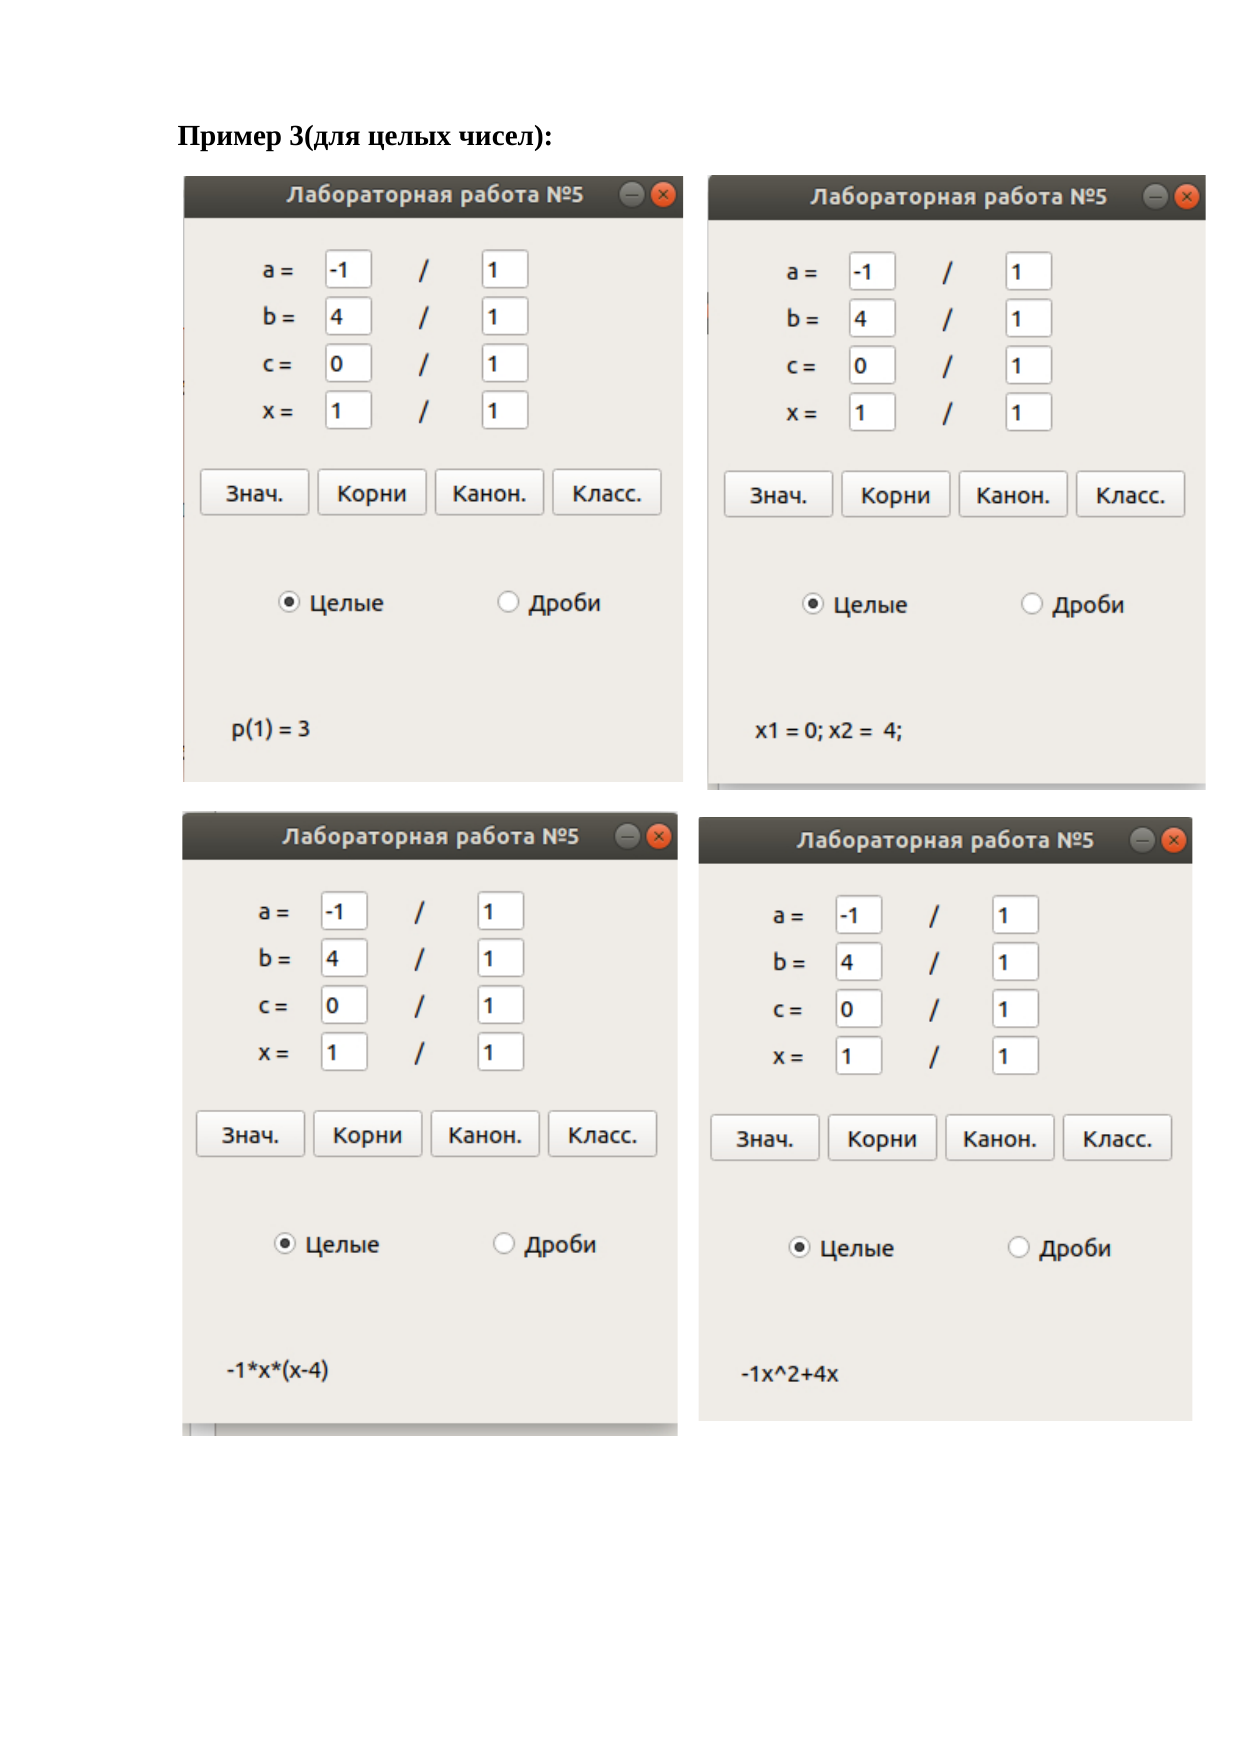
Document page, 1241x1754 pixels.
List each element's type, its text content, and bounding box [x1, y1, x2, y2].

picture [183, 176, 684, 782]
picture [698, 817, 1193, 1421]
picture [182, 811, 678, 1436]
picture [707, 175, 1206, 790]
text Пример 3(для целых чисел): [177, 118, 1152, 152]
